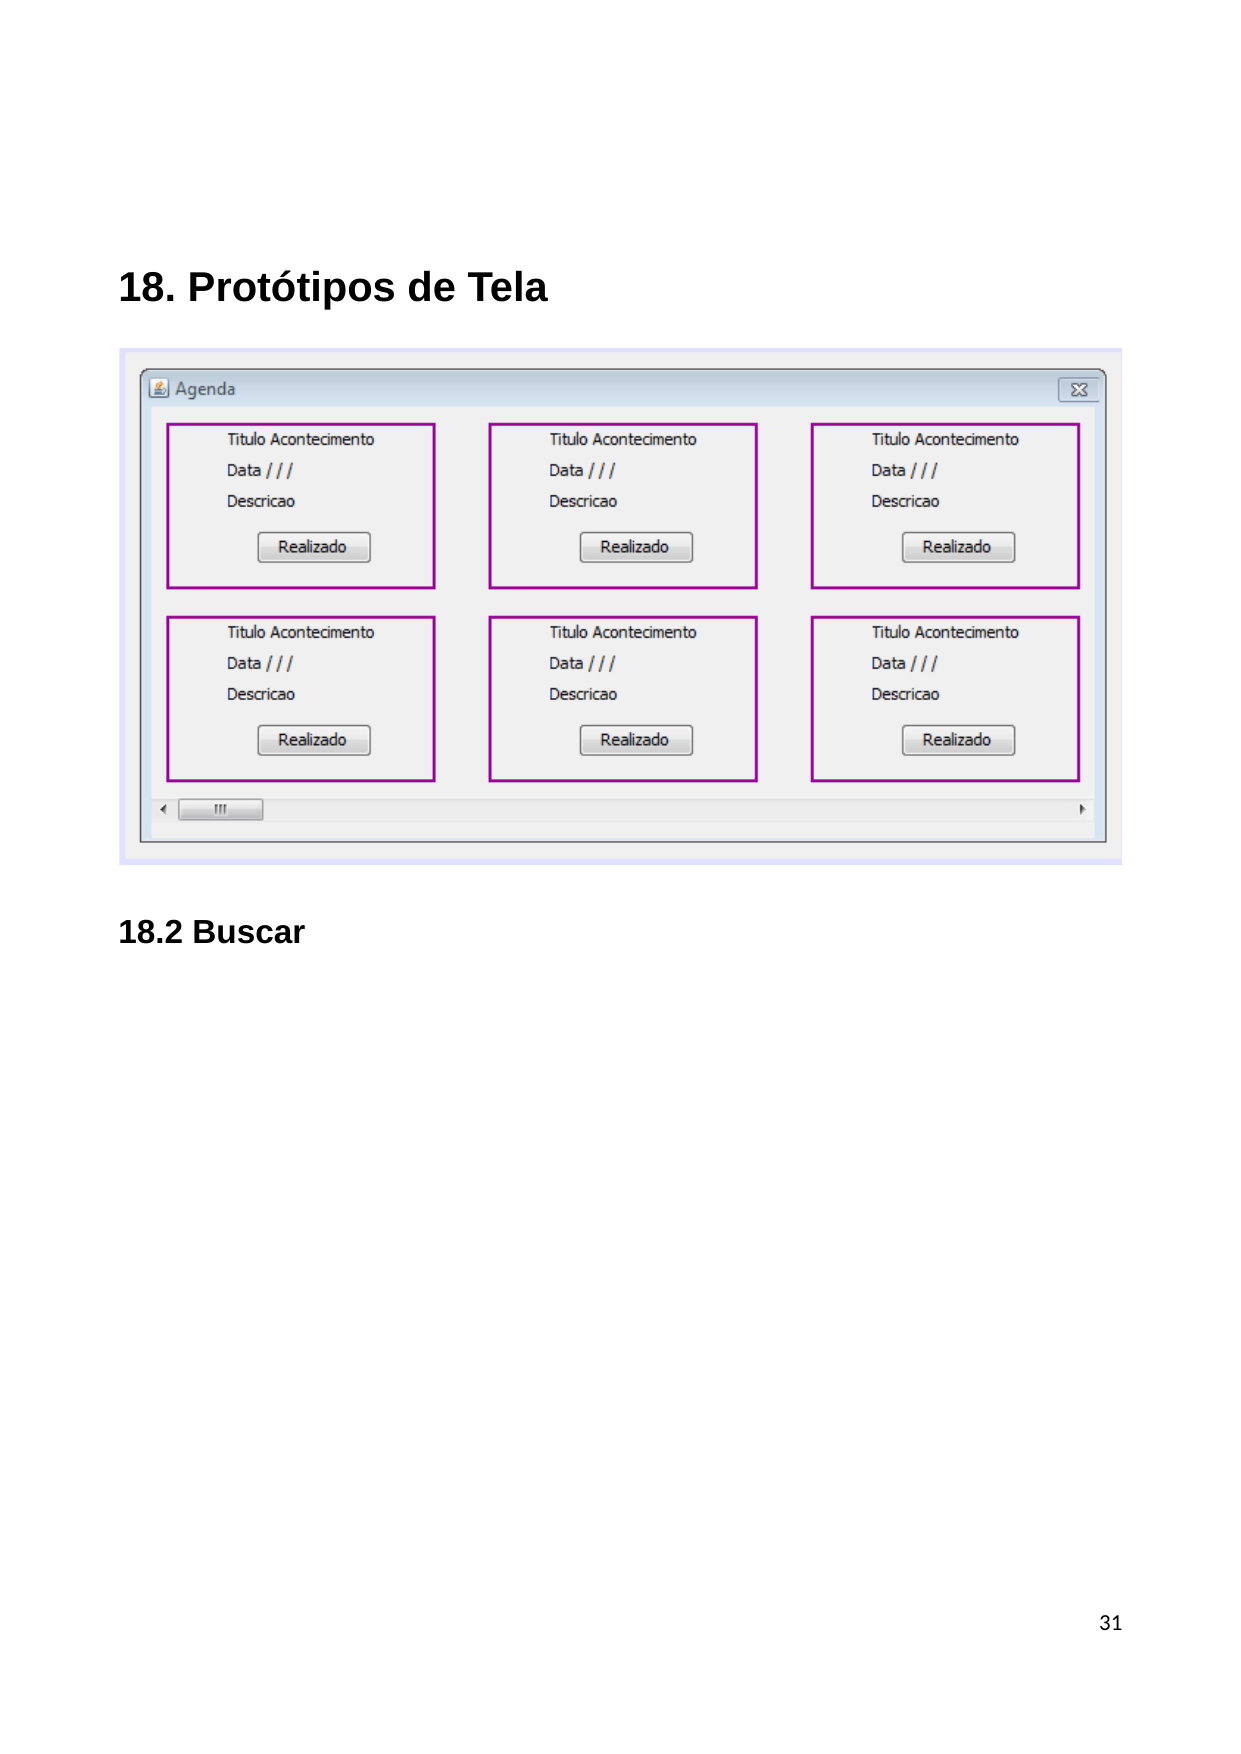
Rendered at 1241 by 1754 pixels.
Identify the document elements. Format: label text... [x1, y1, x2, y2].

text 19.1 Agenda [118, 310, 1122, 348]
picture [118, 348, 1123, 865]
text 18.2 Buscar [118, 912, 1122, 951]
text 18. Protótipos de Tela [118, 262, 1122, 310]
